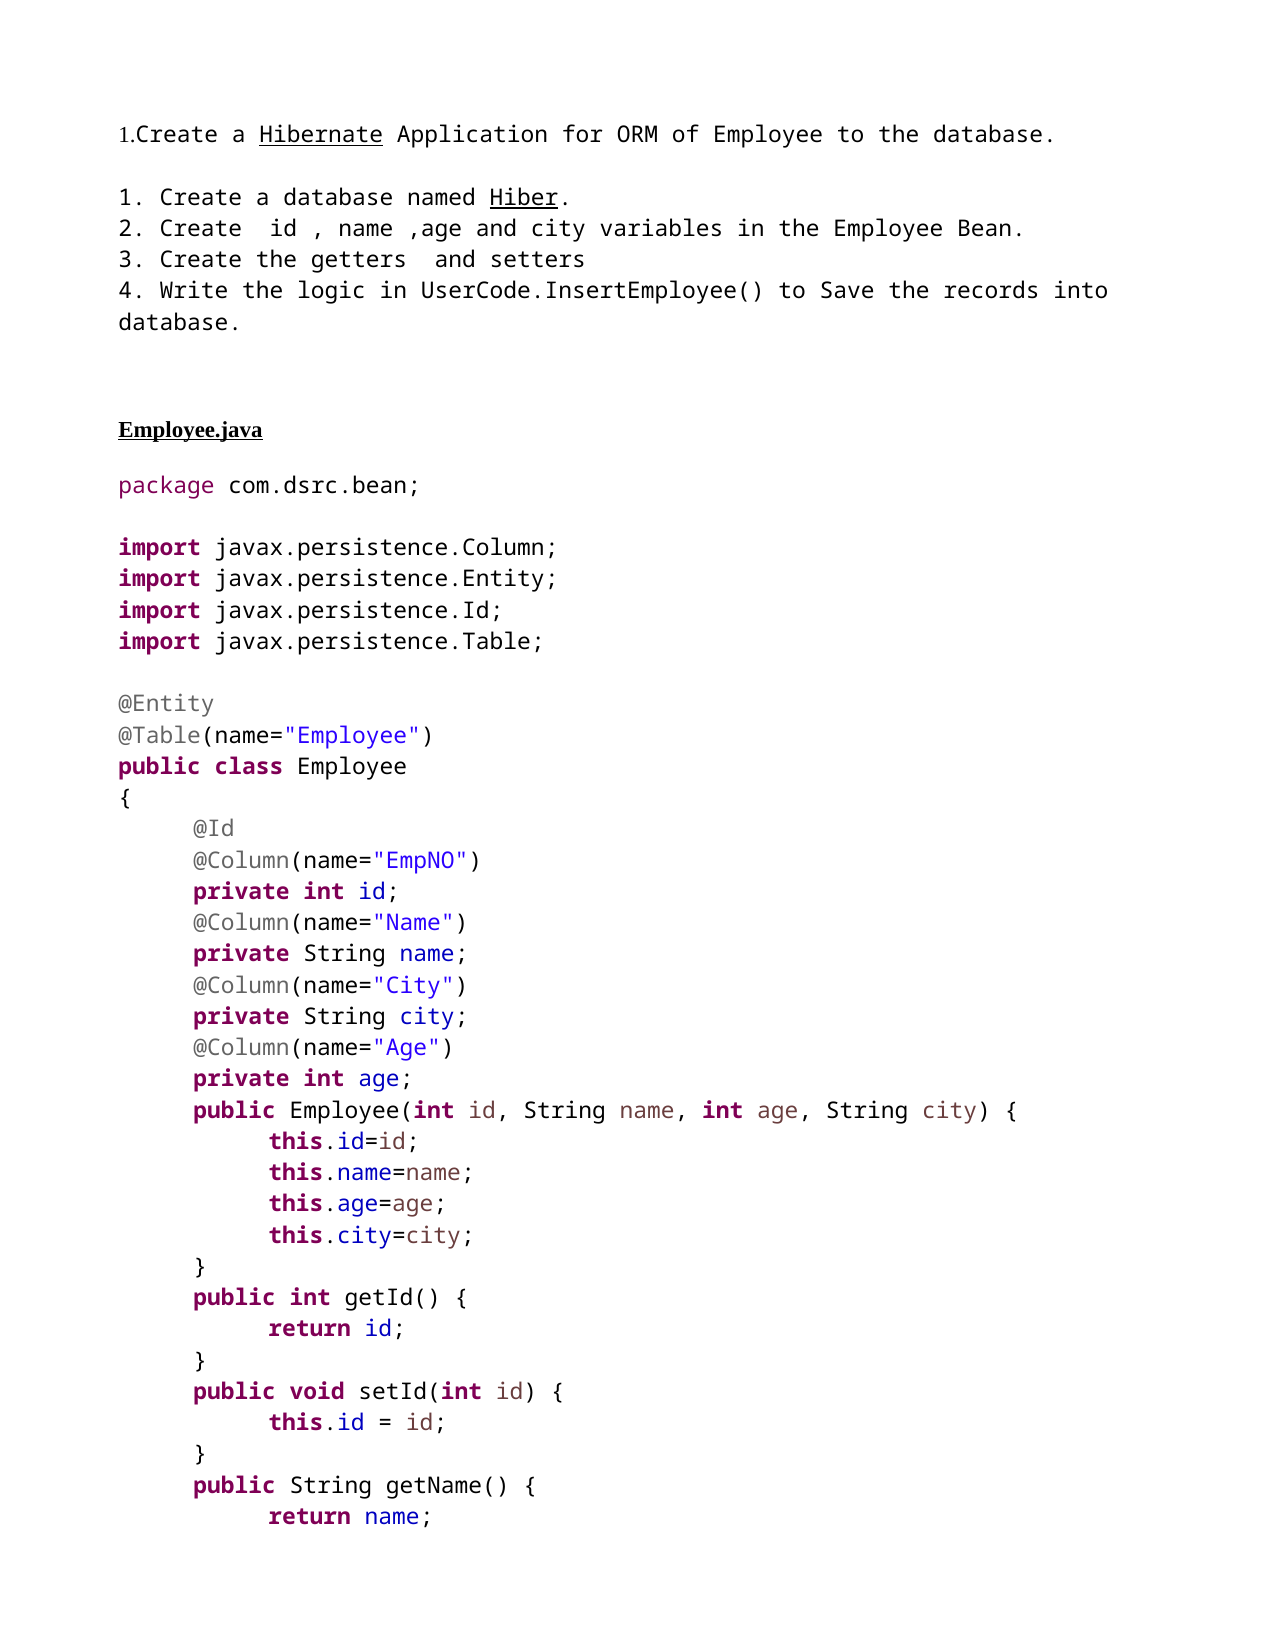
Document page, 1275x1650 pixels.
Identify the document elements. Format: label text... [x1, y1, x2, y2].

text @Column(name="City") [118, 969, 1157, 1000]
text } [118, 1344, 1157, 1375]
text import javax.persistence.Id; [118, 594, 1157, 625]
text private int id; [118, 875, 1157, 906]
text this.city=city; [118, 1219, 1157, 1250]
text 1.Create a Hibernate Application for ORM of Employee to the database. [118, 118, 1157, 149]
text public class Employee [118, 750, 1157, 781]
text @Column(name="Name") [118, 906, 1157, 937]
text public Employee(int id, String name, int age, String city) { [118, 1094, 1157, 1125]
text this.id = id; [118, 1406, 1157, 1437]
text 1. Create a database named Hiber. [118, 181, 1157, 212]
text } [118, 1437, 1157, 1469]
text 4. Write the logic in UserCode.InsertEmployee() to Save the records into database. [118, 274, 1157, 337]
text private int age; [118, 1062, 1157, 1094]
text @Column(name="Age") [118, 1031, 1157, 1062]
text private String city; [118, 1000, 1157, 1031]
text 3. Create the getters and setters [118, 243, 1157, 274]
text @Table(name="Employee") [118, 719, 1157, 750]
text public String getName() { [118, 1469, 1157, 1500]
text private String name; [118, 937, 1157, 969]
text 2. Create id , name ,age and city variables in the Employee Bean. [118, 212, 1157, 243]
text @Column(name="EmpNO") [118, 844, 1157, 875]
text this.age=age; [118, 1187, 1157, 1219]
text public void setId(int id) { [118, 1375, 1157, 1406]
text @Entity [118, 687, 1157, 719]
text { [118, 781, 1157, 812]
text package com.dsrc.bean; [118, 469, 1157, 500]
text import javax.persistence.Table; [118, 625, 1157, 656]
text return id; [118, 1312, 1157, 1344]
text Employee.java [118, 416, 1157, 442]
text } [118, 1250, 1157, 1281]
text this.name=name; [118, 1156, 1157, 1187]
text public int getId() { [118, 1281, 1157, 1312]
text import javax.persistence.Column; [118, 531, 1157, 562]
text @Id [118, 812, 1157, 844]
text import javax.persistence.Entity; [118, 562, 1157, 594]
text return name; [118, 1500, 1157, 1531]
text this.id=id; [118, 1125, 1157, 1156]
